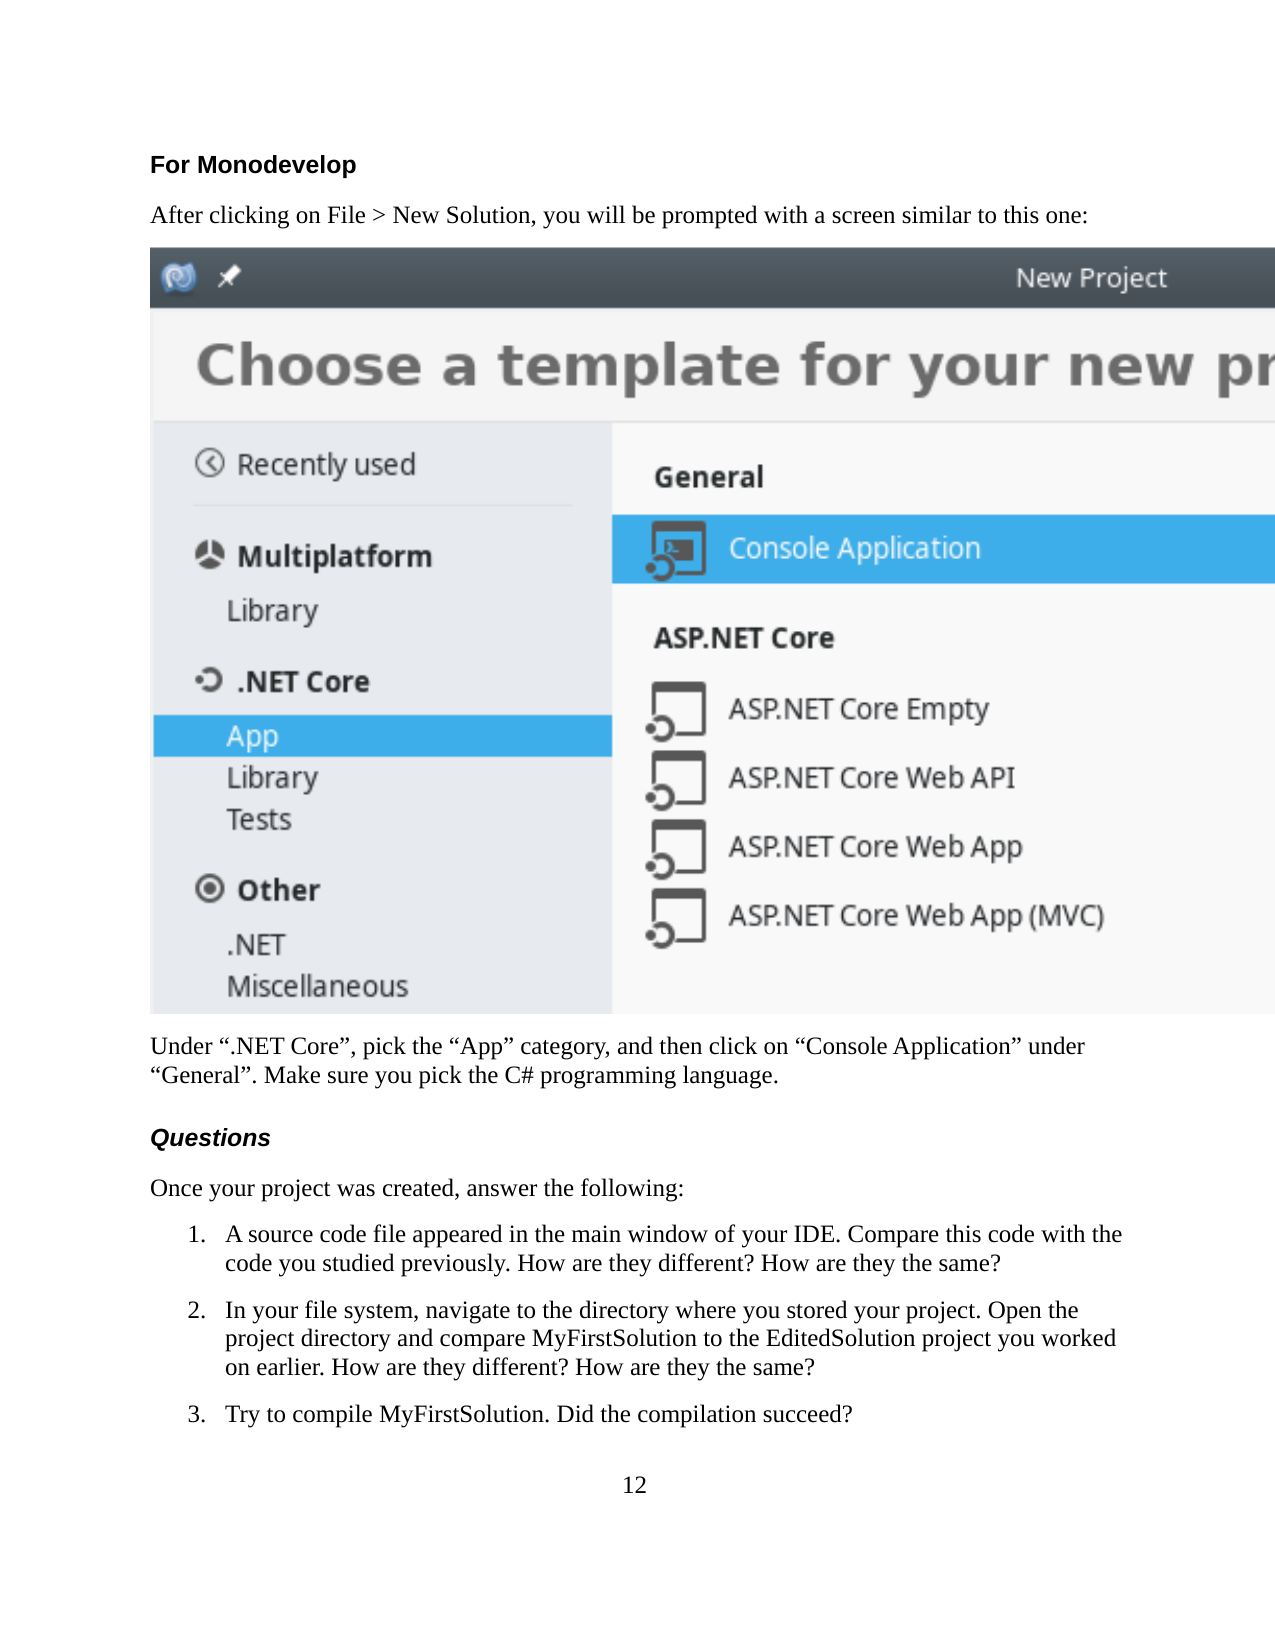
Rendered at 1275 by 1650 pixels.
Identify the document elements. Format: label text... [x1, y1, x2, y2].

list Try to compile MyFirstSolution. Did the compilation succeed? [187, 1399, 1125, 1428]
list In your file system, navigate to the directory where you stored your project. Open the project directory and compare MyFirstSolution to the EditedSolution project you worked on earlier. How are they different? How are they the same? [187, 1295, 1125, 1381]
text Once your project was created, answer the following: [150, 1173, 1125, 1201]
subtitle Questions [150, 1123, 1125, 1151]
text After clicking on File > New Solution, you will be prompted with a screen similar to this one: [150, 200, 1125, 229]
subtitle For Monodevelop [150, 150, 1125, 178]
text Under “.NET Core”, pick the “App” category, and then click on “Console Application” under “General”. Make sure you pick the C# programming language. [150, 1031, 1125, 1089]
list A source code file appeared in the main window of your IDE. Compare this code with the code you studied previously. How are they different? How are they the same? [187, 1219, 1125, 1277]
picture [150, 246, 1275, 1014]
